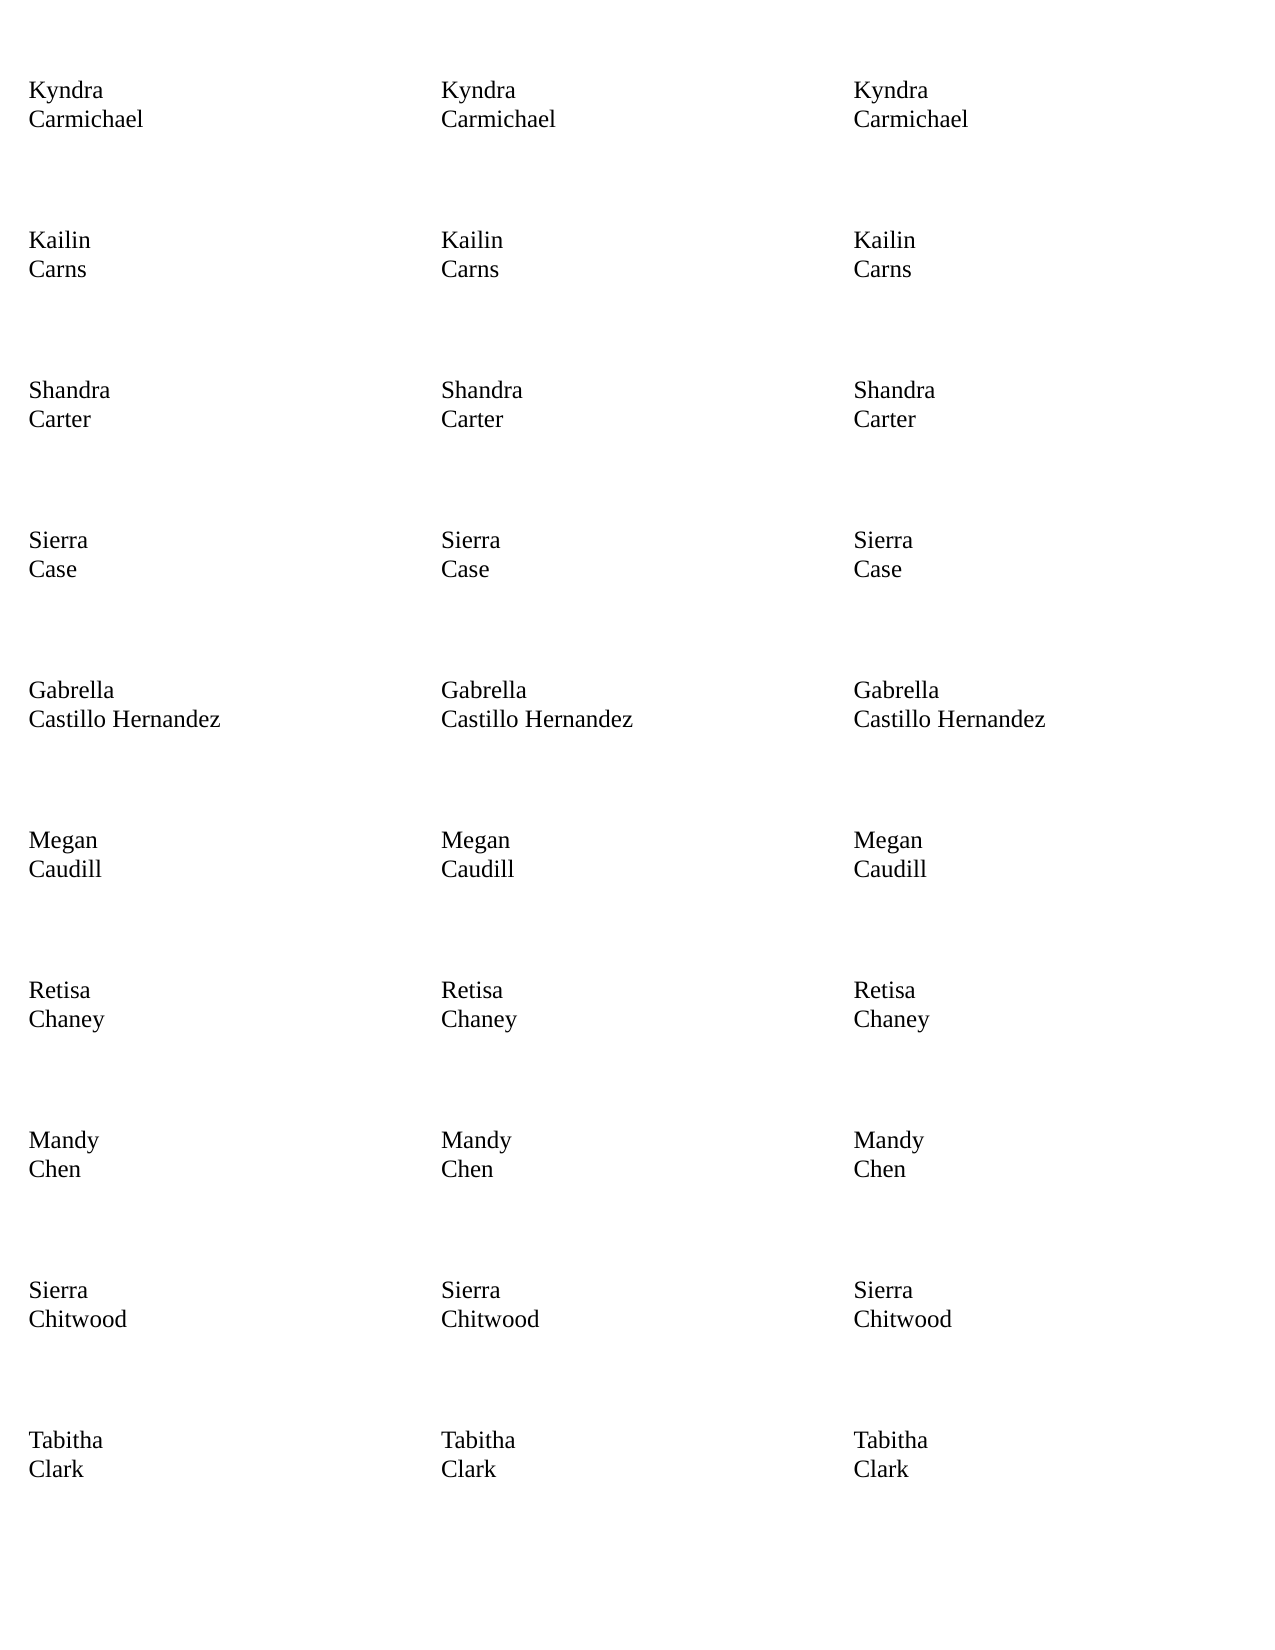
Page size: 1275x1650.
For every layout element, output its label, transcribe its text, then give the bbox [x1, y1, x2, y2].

text Sierra Chitwood [28, 1275, 422, 1332]
text Kailin Carns [28, 225, 422, 282]
text Kyndra Carmichael [28, 75, 422, 132]
text Mandy Chen [28, 1125, 422, 1182]
text Sierra Chitwood [853, 1275, 1247, 1332]
text Tabitha Clark [28, 1425, 422, 1482]
text Sierra Case [853, 525, 1247, 582]
text Retisa Chaney [441, 975, 834, 1032]
text Kailin Carns [441, 225, 834, 282]
text Kailin Carns [853, 225, 1247, 282]
text Tabitha Clark [441, 1425, 834, 1482]
text Shandra Carter [853, 375, 1247, 432]
text Retisa Chaney [853, 975, 1247, 1032]
text Kyndra Carmichael [853, 75, 1247, 132]
text Sierra Case [441, 525, 834, 582]
text Gabrella Castillo Hernandez [441, 675, 834, 732]
text Megan Caudill [853, 825, 1247, 882]
text Gabrella Castillo Hernandez [28, 675, 422, 732]
text Shandra Carter [28, 375, 422, 432]
text Mandy Chen [441, 1125, 834, 1182]
text Retisa Chaney [28, 975, 422, 1032]
text Mandy Chen [853, 1125, 1247, 1182]
text Sierra Chitwood [441, 1275, 834, 1332]
text Megan Caudill [441, 825, 834, 882]
text Megan Caudill [28, 825, 422, 882]
text Gabrella Castillo Hernandez [853, 675, 1247, 732]
text Kyndra Carmichael [441, 75, 834, 132]
text Tabitha Clark [853, 1425, 1247, 1482]
text Sierra Case [28, 525, 422, 582]
text Shandra Carter [441, 375, 834, 432]
